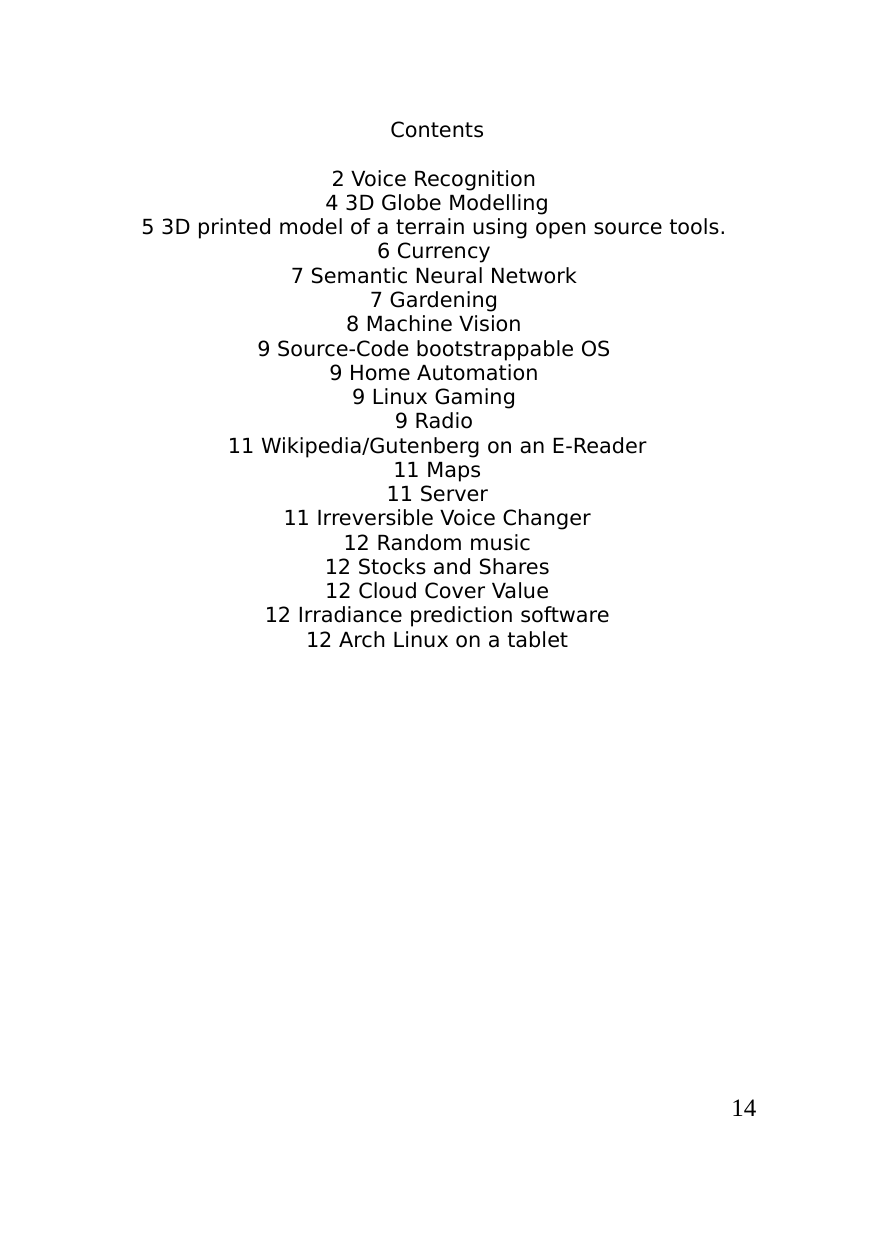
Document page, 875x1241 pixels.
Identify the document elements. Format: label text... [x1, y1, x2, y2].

text 2 Voice Recognition [118, 167, 756, 191]
text 8 Machine Vision [118, 312, 756, 337]
text 4 3D Globe Modelling [118, 191, 756, 215]
text Contents [118, 118, 756, 142]
text 12 Arch Linux on a tablet [118, 628, 756, 652]
text 12 Cloud Cover Value [118, 579, 756, 603]
text 11 Maps [118, 458, 756, 482]
text 7 Gardening [118, 288, 756, 312]
text 11 Wikipedia/Gutenberg on an E-Reader [118, 434, 756, 458]
text 12 Random music [118, 531, 756, 555]
text 9 Radio [118, 409, 756, 434]
text 11 Irreversible Voice Changer [118, 506, 756, 531]
text 12 Irradiance prediction software [118, 603, 756, 628]
text 7 Semantic Neural Network [118, 264, 756, 288]
text 9 Linux Gaming [118, 385, 756, 409]
text 5 3D printed model of a terrain using open source tools. [118, 215, 756, 239]
text 11 Server [118, 482, 756, 506]
text 9 Source-Code bootstrappable OS [118, 337, 756, 361]
text 6 Currency [118, 239, 756, 264]
text 12 Stocks and Shares [118, 555, 756, 579]
text 9 Home Automation [118, 361, 756, 385]
